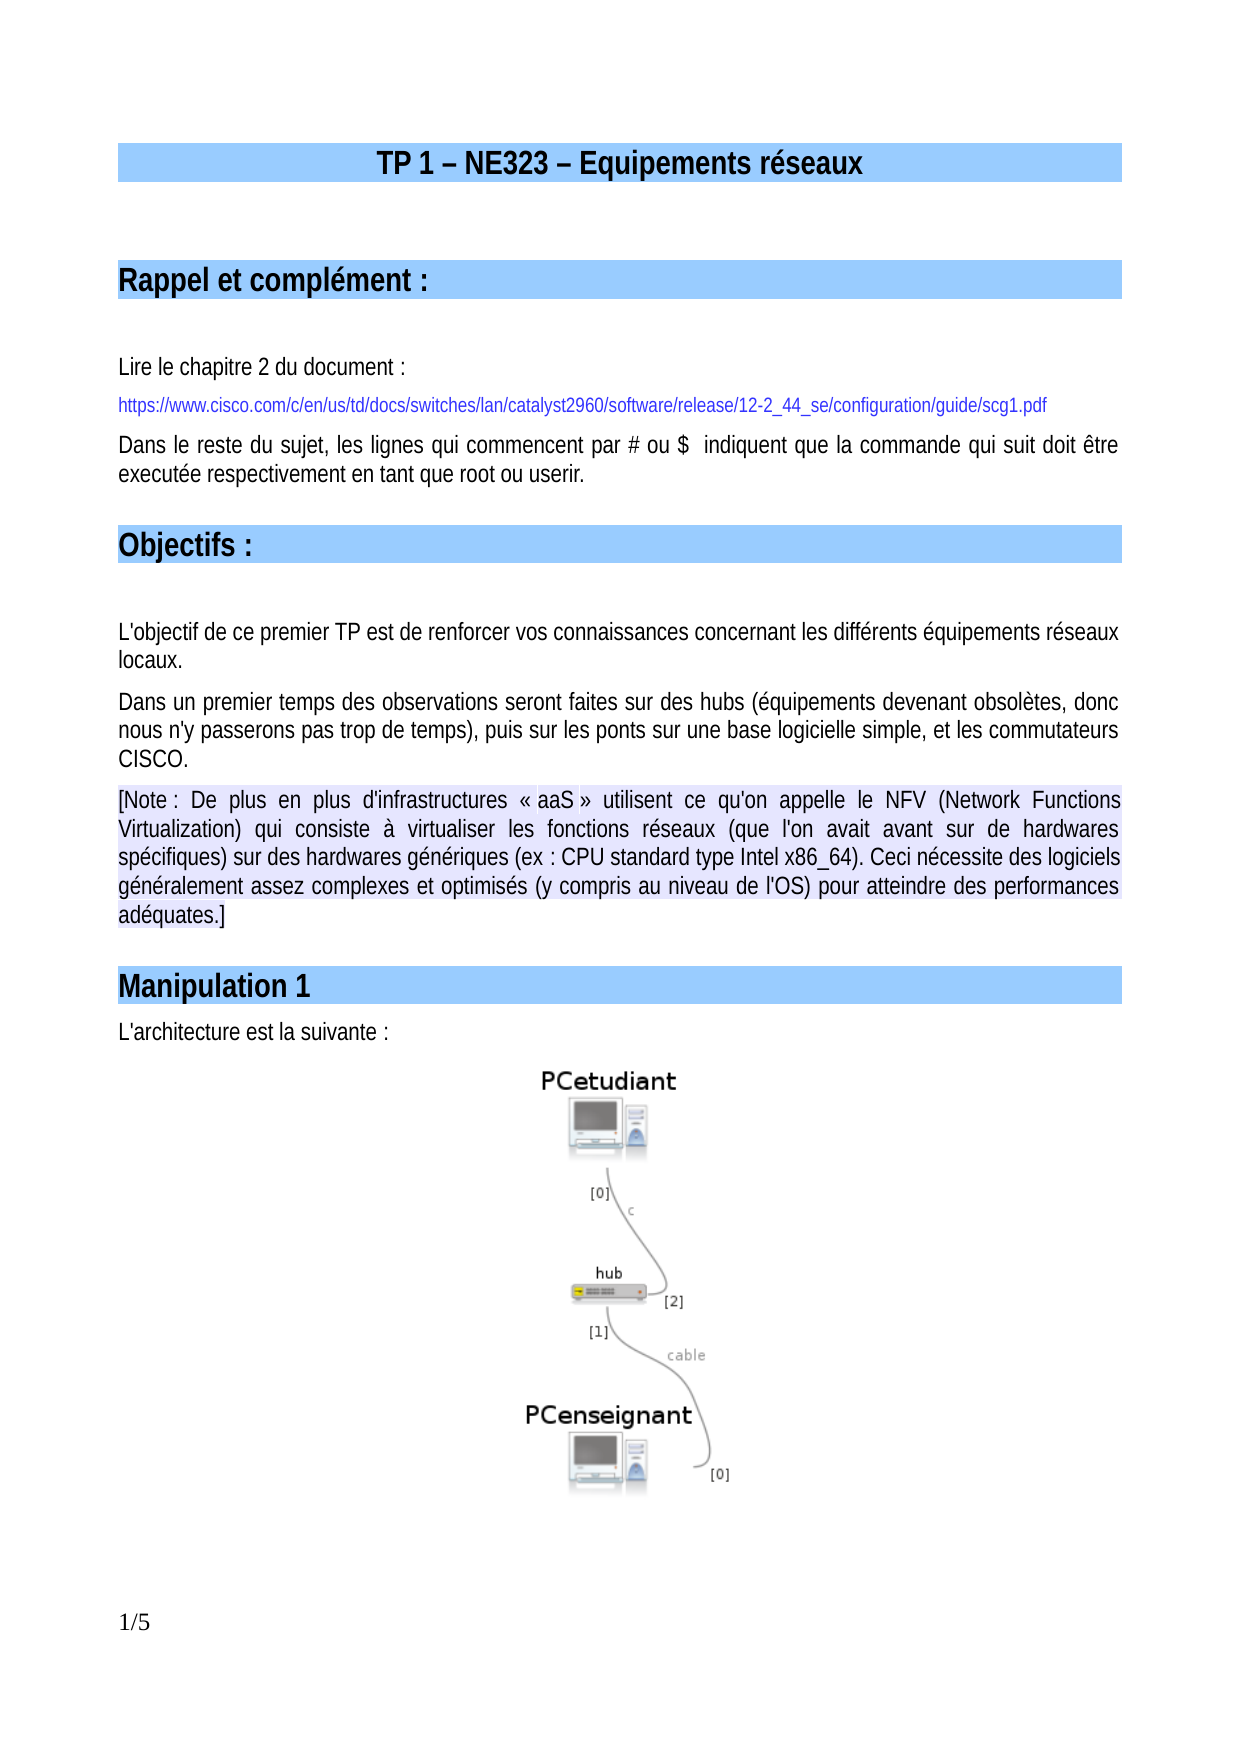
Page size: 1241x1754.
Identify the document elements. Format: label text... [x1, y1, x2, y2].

subtitle TP 1 – NE323 – Equipements réseaux [118, 143, 1122, 182]
text https://www.cisco.com/c/en/us/td/docs/switches/lan/catalyst2960/software/release/12-2_44_se/configuration/guide/scg1.pdf [118, 393, 1122, 417]
text Lire le chapitre 2 du document : [118, 352, 1122, 381]
text [Note : De plus en plus d'infrastructures « aaS » utilisent ce qu'on appelle le NFV (Network Functions Virtualization) qui consiste à virtualiser les fonctions réseaux (que l'on avait avant sur de hardwares spécifiques) sur des hardwares génériques (ex : CPU standard type Intel x86_64). Ceci nécessite des logiciels généralement assez complexes et optimisés (y compris au niveau de l'OS) pour atteindre des performances adéquates.] [118, 785, 1122, 928]
picture [502, 1057, 738, 1515]
subtitle Manipulation 1 [118, 966, 1122, 1004]
text Dans le reste du sujet, les lignes qui commencent par # ou $ indiquent que la commande qui suit doit être executée respectivement en tant que root ou userir. [118, 430, 1122, 487]
text L'objectif de ce premier TP est de renforcer vos connaissances concernant les différents équipements réseaux locaux. [118, 617, 1122, 674]
subtitle Objectifs : [118, 525, 1122, 563]
text L'architecture est la suivante : [118, 1017, 1122, 1045]
subtitle Rappel et complément : [118, 260, 1122, 299]
text Dans un premier temps des observations seront faites sur des hubs (équipements devenant obsolètes, donc nous n'y passerons pas trop de temps), puis sur les ponts sur une base logicielle simple, et les commutateurs CISCO. [118, 687, 1122, 772]
